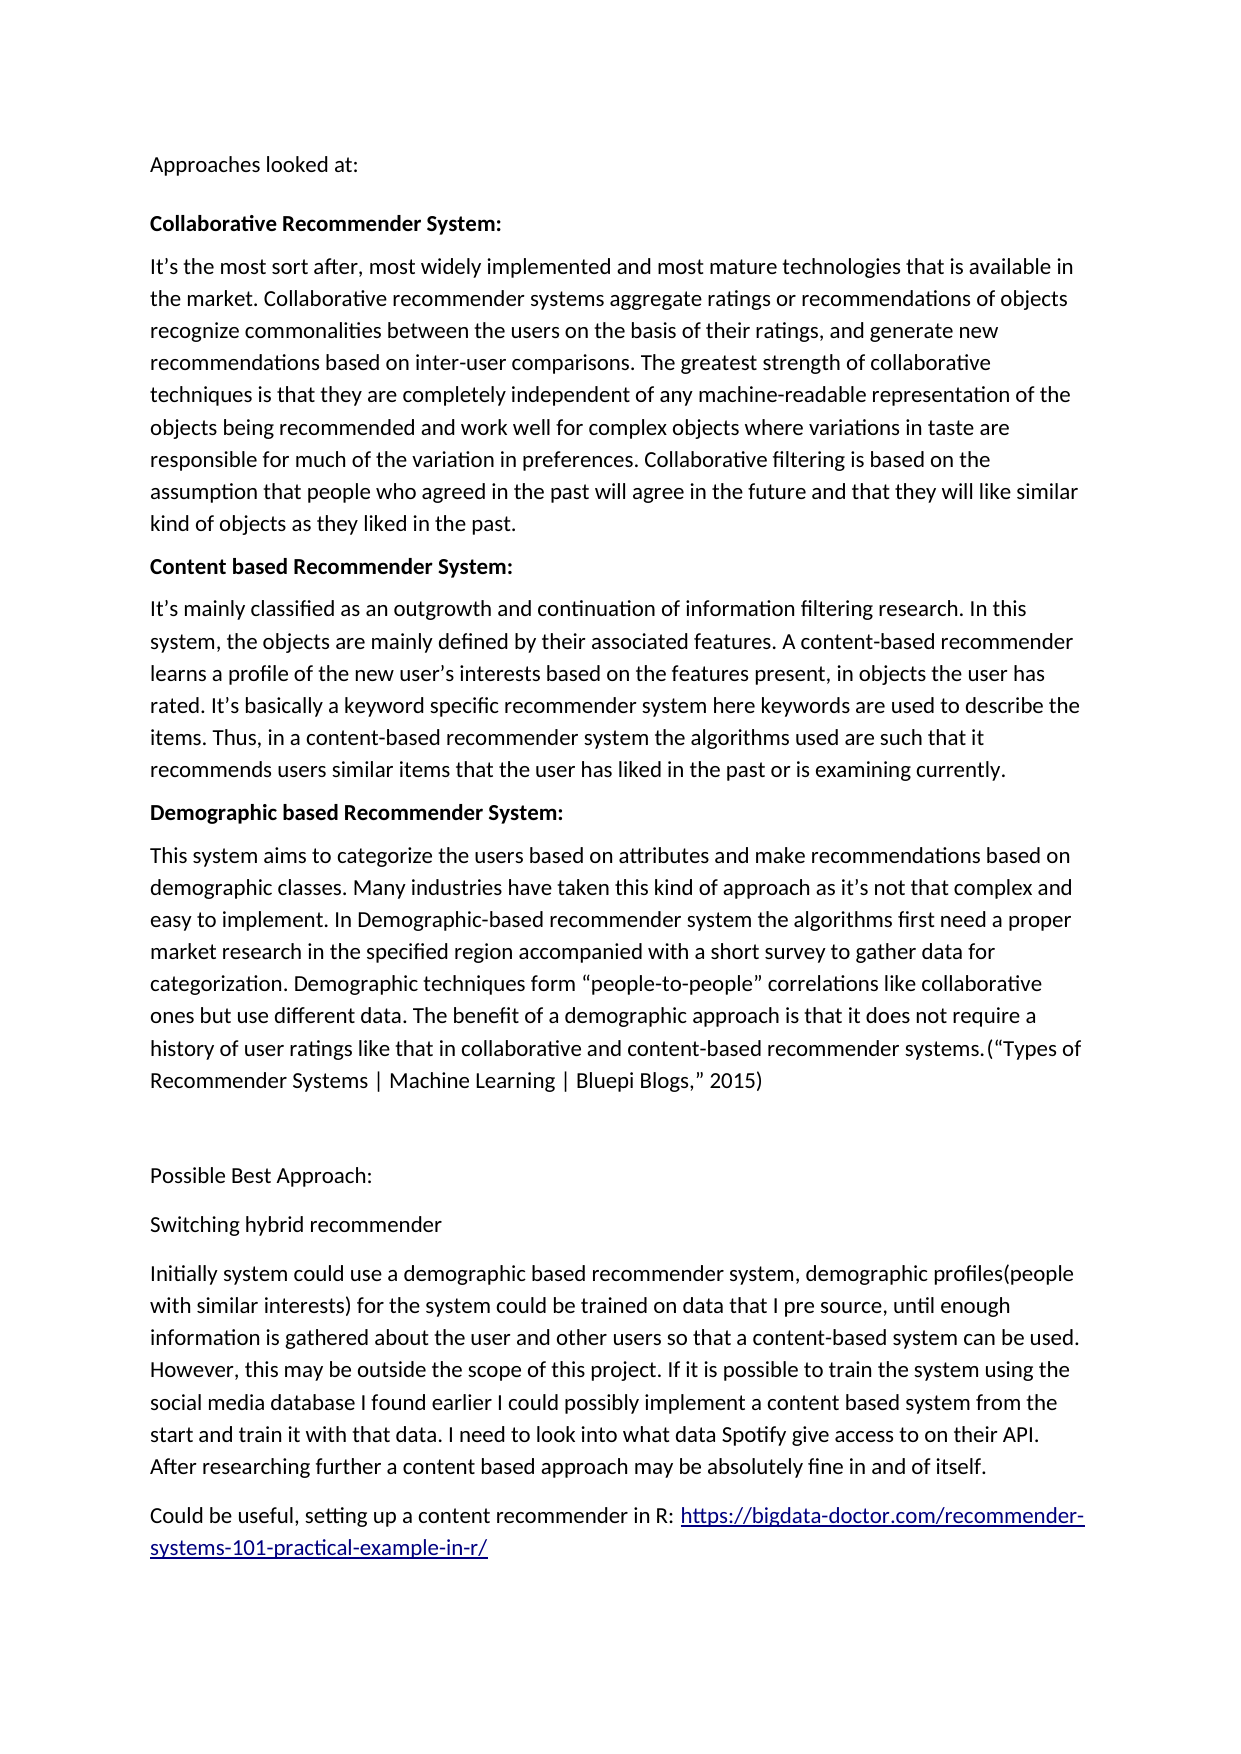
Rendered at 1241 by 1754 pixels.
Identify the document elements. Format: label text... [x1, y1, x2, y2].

subtitle Content based Recommender System: [150, 552, 1090, 580]
text It’s mainly classified as an outgrowth and continuation of information filtering research. In this system, the objects are mainly defined by their associated features. A content-based recommender learns a profile of the new user’s interests based on the features present, in objects the user has rated. It’s basically a keyword specific recommender system here keywords are used to describe the items. Thus, in a content-based recommender system the algorithms used are such that it recommends users similar items that the user has liked in the past or is examining currently. [150, 594, 1090, 783]
text Possible Best Approach: [150, 1161, 1090, 1189]
text Could be useful, setting up a content recommender in R: https://bigdata-doctor.com/recommender-systems-101-practical-example-in-r/ [150, 1501, 1090, 1561]
text This system aims to categorize the users based on attributes and make recommendations based on demographic classes. Many industries have taken this kind of approach as it’s not that complex and easy to implement. In Demographic-based recommender system the algorithms first need a proper market research in the specified region accompanied with a short survey to gather data for categorization. Demographic techniques form “people-to-people” correlations like collaborative ones but use different data. The benefit of a demographic approach is that it does not require a history of user ratings like that in collaborative and content-based recommender systems.(“Types of Recommender Systems | Machine Learning | Bluepi Blogs,” 2015) [150, 841, 1090, 1094]
text Approaches looked at: [150, 150, 1090, 178]
subtitle Demographic based Recommender System: [150, 798, 1090, 826]
text Initially system could use a demographic based recommender system, demographic profiles(people with similar interests) for the system could be trained on data that I pre source, until enough information is gathered about the user and other users so that a content-based system can be used. However, this may be outside the scope of this project. If it is possible to train the system using the social media database I found earlier I could possibly implement a content based system from the start and train it with that data. I need to look into what data Spotify give access to on their API. After researching further a content based approach may be absolutely fine in and of itself. [150, 1259, 1090, 1480]
text Switching hybrid recommender [150, 1210, 1090, 1238]
text It’s the most sort after, most widely implemented and most mature technologies that is available in the market. Collaborative recommender systems aggregate ratings or recommendations of objects recognize commonalities between the users on the basis of their ratings, and generate new recommendations based on inter-user comparisons. The greatest strength of collaborative techniques is that they are completely independent of any machine-readable representation of the objects being recommended and work well for complex objects where variations in taste are responsible for much of the variation in preferences. Collaborative filtering is based on the assumption that people who agreed in the past will agree in the future and that they will like similar kind of objects as they liked in the past. [150, 252, 1090, 537]
subtitle Collaborative Recommender System: [150, 209, 1090, 237]
